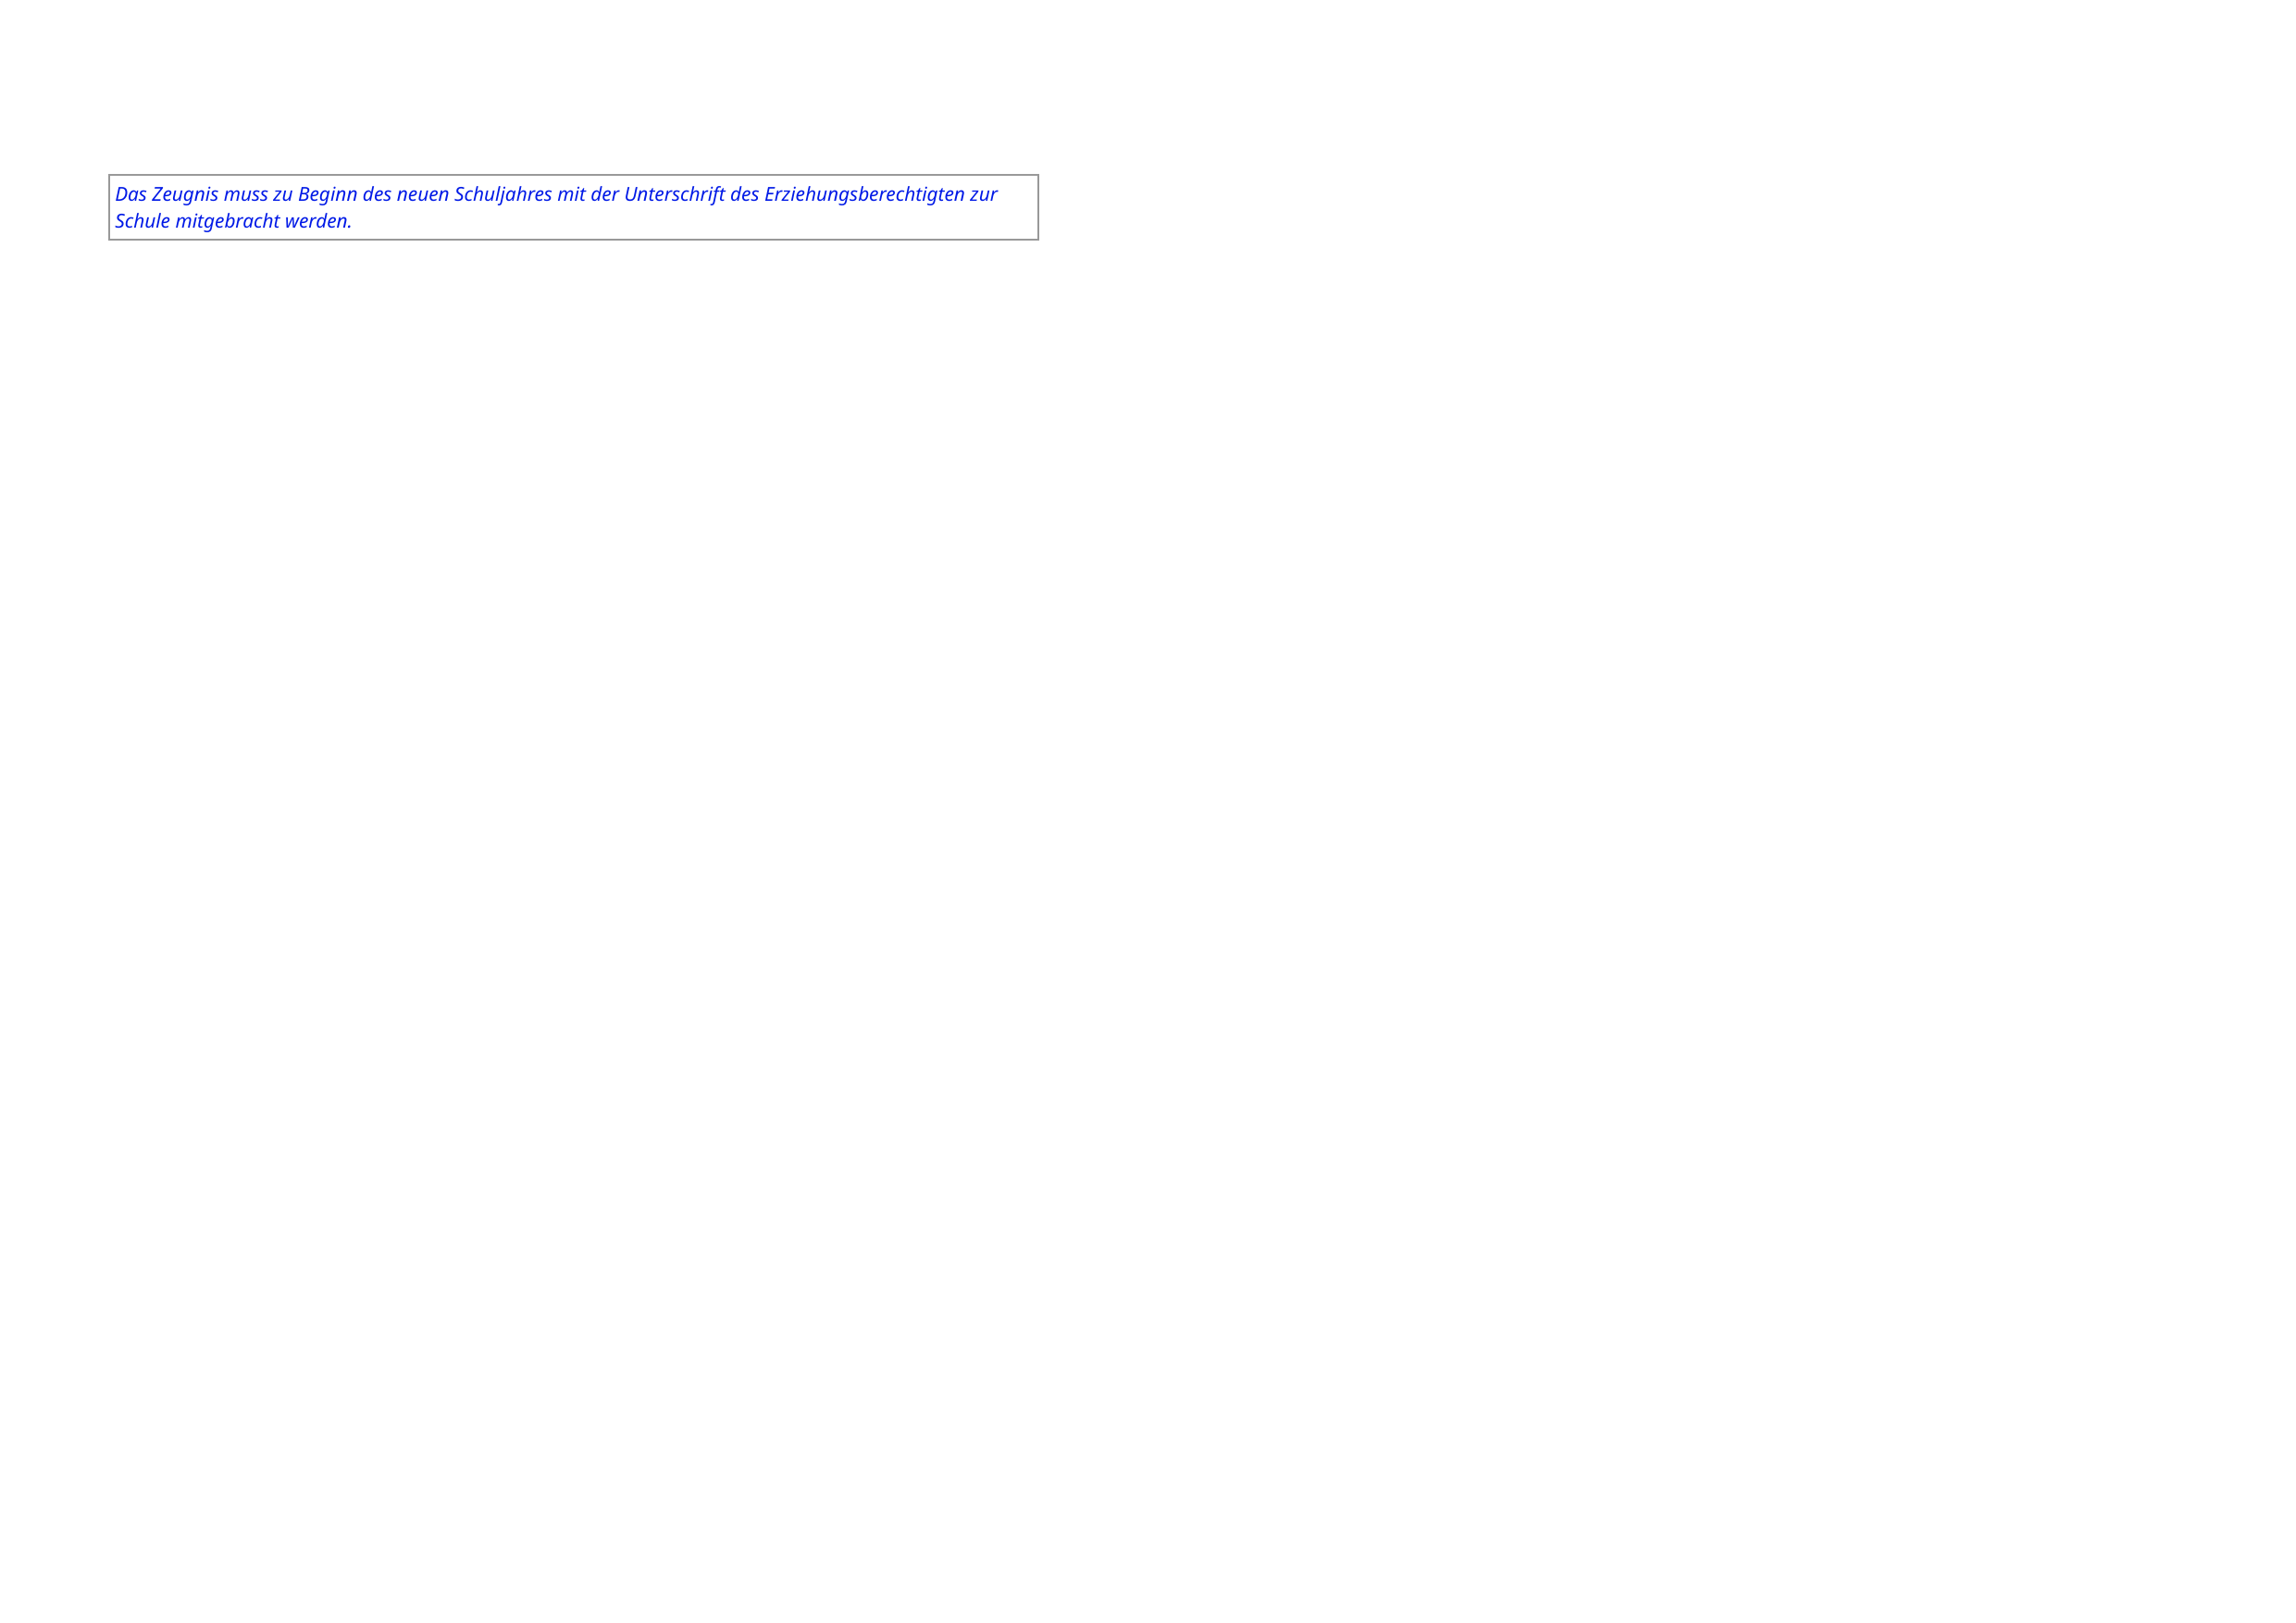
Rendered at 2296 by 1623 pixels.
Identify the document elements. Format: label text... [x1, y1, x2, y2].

table_cell Das Zeugnis muss zu Beginn des neuen Schuljahres mit der Unterschrift des Erziehungsberechtigten zur Schule mitgebracht werden. [110, 176, 1037, 239]
table_header [1257, 156, 2186, 272]
table_cell [109, 109, 1038, 142]
table_cell [1257, 109, 2186, 156]
table_cell [109, 241, 1038, 272]
table_header [1038, 109, 1257, 272]
table_cell [109, 142, 1038, 174]
